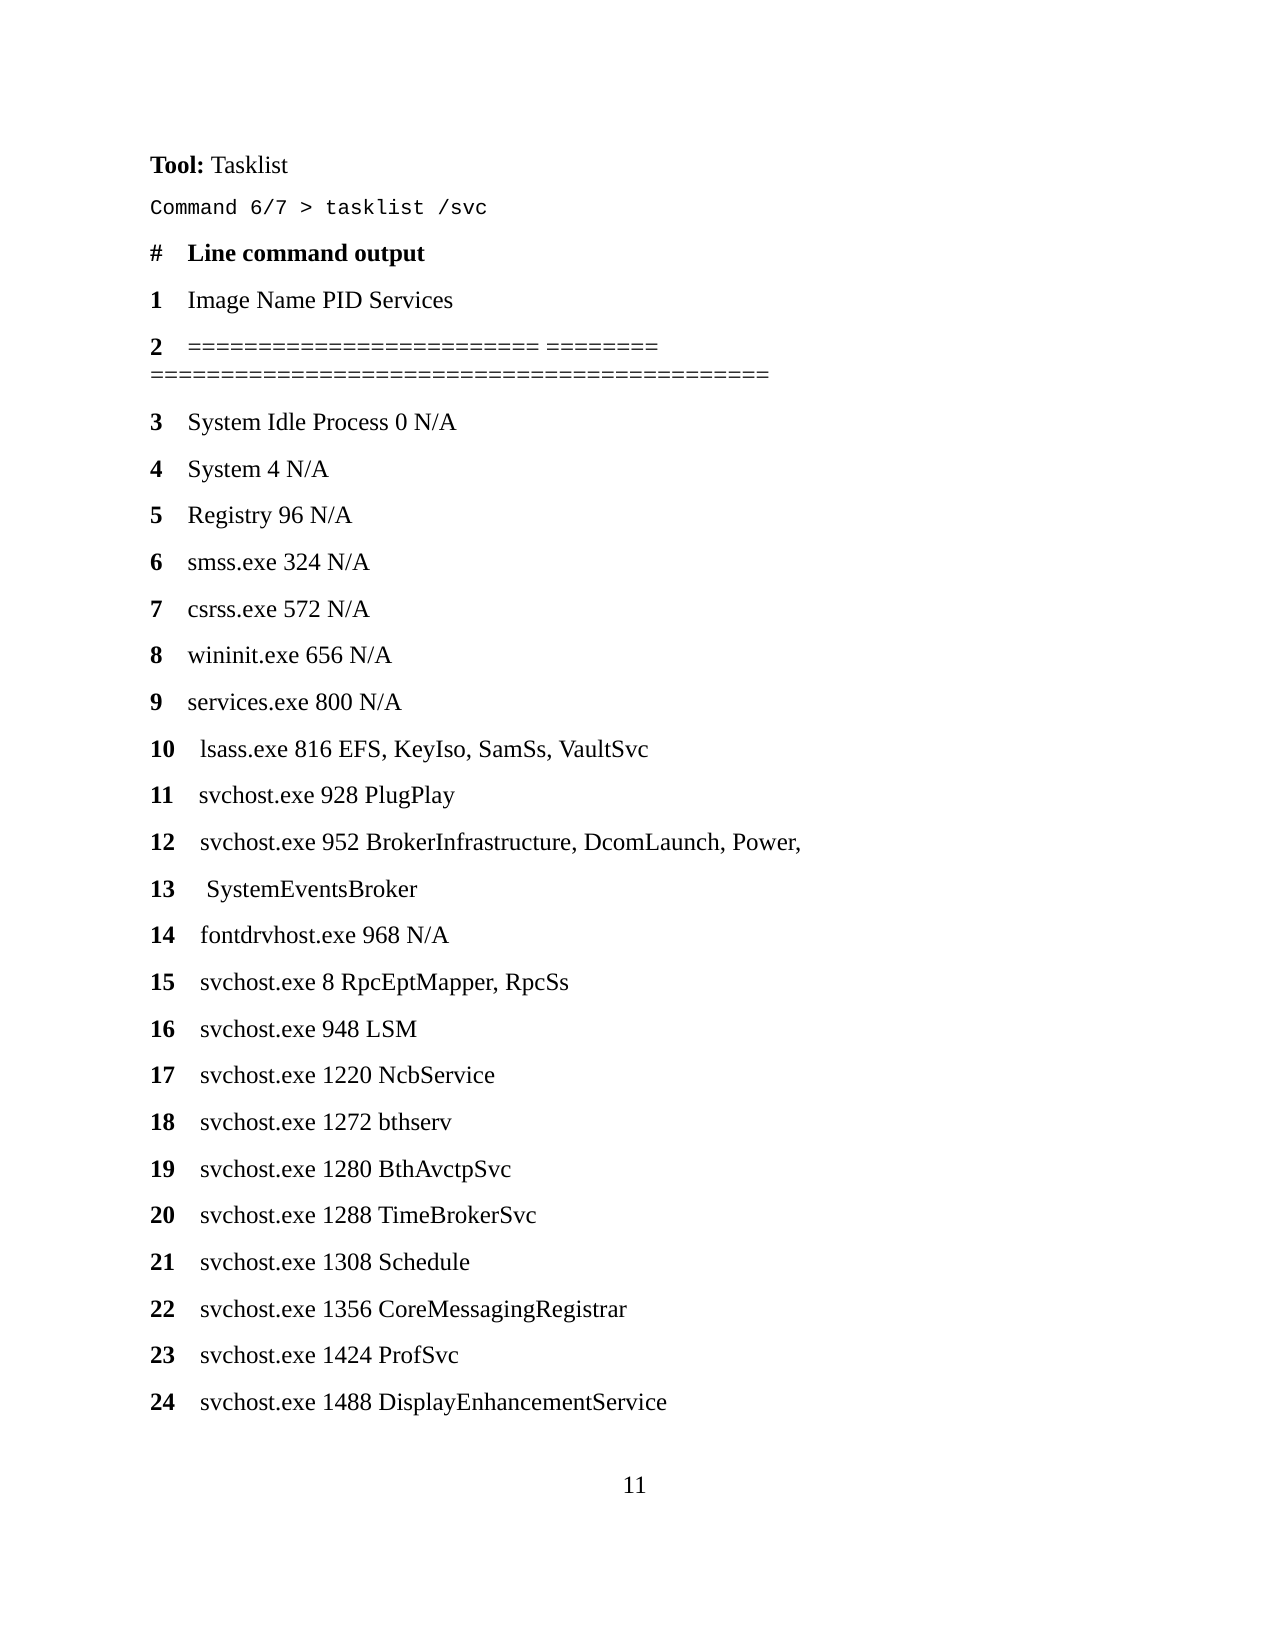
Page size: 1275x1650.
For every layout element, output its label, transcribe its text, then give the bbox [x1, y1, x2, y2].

text 22 svchost.exe 1356 CoreMessagingRegistrar [150, 1294, 1125, 1322]
text 19 svchost.exe 1280 BthAvctpSvc [150, 1154, 1125, 1182]
text 10 lsass.exe 816 EFS, KeyIso, SamSs, VaultSvc [150, 734, 1125, 762]
text 15 svchost.exe 8 RpcEptMapper, RpcSs [150, 967, 1125, 996]
text 2 ========================= ======== ============================================ [150, 332, 1125, 389]
text Tool: Tasklist [150, 150, 1125, 179]
text 16 svchost.exe 948 LSM [150, 1014, 1125, 1042]
text 18 svchost.exe 1272 bthserv [150, 1107, 1125, 1136]
text 17 svchost.exe 1220 NcbService [150, 1060, 1125, 1089]
text 12 svchost.exe 952 BrokerInfrastructure, DcomLaunch, Power, [150, 827, 1125, 856]
text 4 System 4 N/A [150, 454, 1125, 482]
text 8 wininit.exe 656 N/A [150, 640, 1125, 669]
text 23 svchost.exe 1424 ProfSvc [150, 1340, 1125, 1369]
text 21 svchost.exe 1308 Schedule [150, 1247, 1125, 1276]
text Command 6/7 > tasklist /svc [150, 197, 1125, 220]
text 24 svchost.exe 1488 DisplayEnhancementService [150, 1387, 1125, 1416]
text 14 fontdrvhost.exe 968 N/A [150, 920, 1125, 949]
text # Line command output [150, 238, 1125, 267]
text 20 svchost.exe 1288 TimeBrokerSvc [150, 1200, 1125, 1229]
text 3 System Idle Process 0 N/A [150, 407, 1125, 436]
text 11 svchost.exe 928 PlugPlay [150, 780, 1125, 809]
text 9 services.exe 800 N/A [150, 687, 1125, 716]
text 1 Image Name PID Services [150, 285, 1125, 314]
text 7 csrss.exe 572 N/A [150, 594, 1125, 622]
text 13 SystemEventsBroker [150, 874, 1125, 902]
text 6 smss.exe 324 N/A [150, 547, 1125, 576]
text 5 Registry 96 N/A [150, 500, 1125, 529]
